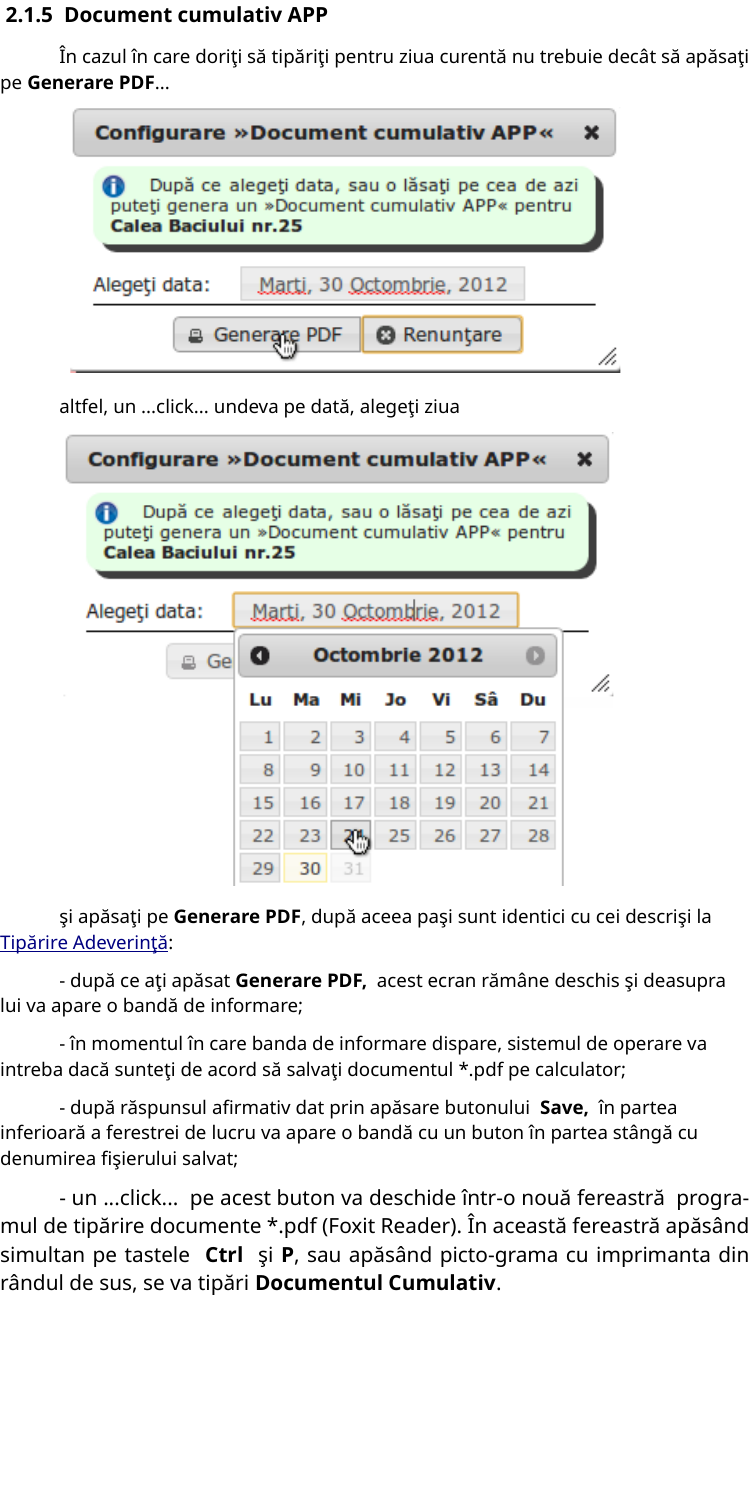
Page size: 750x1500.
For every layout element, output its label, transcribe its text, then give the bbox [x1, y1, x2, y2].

text altfel, un ...click... undeva pe dată, alegeţi ziua [0, 392, 750, 420]
text - după ce aţi apăsat Generare PDF, acest ecran rămâne deschis şi deasupra lui va apare o bandă de informare; [0, 967, 750, 1018]
picture [63, 432, 614, 886]
subtitle Document cumulativ APP [0, 0, 750, 28]
text şi apăsaţi pe Generare PDF, după aceea paşi sunt identici cu cei descrişi la Tipărire Adeverinţă: [0, 903, 750, 954]
picture [70, 107, 621, 373]
text - în momentul în care banda de informare dispare, sistemul de operare va intreba dacă sunteţi de acord să salvaţi documentul *.pdf pe calculator; [0, 1031, 750, 1082]
text În cazul în care doriţi să tipăriţi pentru ziua curentă nu trebuie decât să apăsaţi pe Generare PDF... [0, 41, 750, 95]
text - un ...click... pe acest buton va deschide într-o nouă fereastră progra-mul de tipărire documente *.pdf (Foxit Reader). În această fereastră apăsând simultan pe tastele Ctrl şi P, sau apăsând picto-grama cu imprimanta din rândul de sus, se va tipări Documentul Cumulativ. [0, 1183, 750, 1297]
text - după răspunsul afirmativ dat prin apăsare butonului Save, în partea inferioară a ferestrei de lucru va apare o bandă cu un buton în partea stângă cu denumirea fişierului salvat; [0, 1094, 750, 1171]
